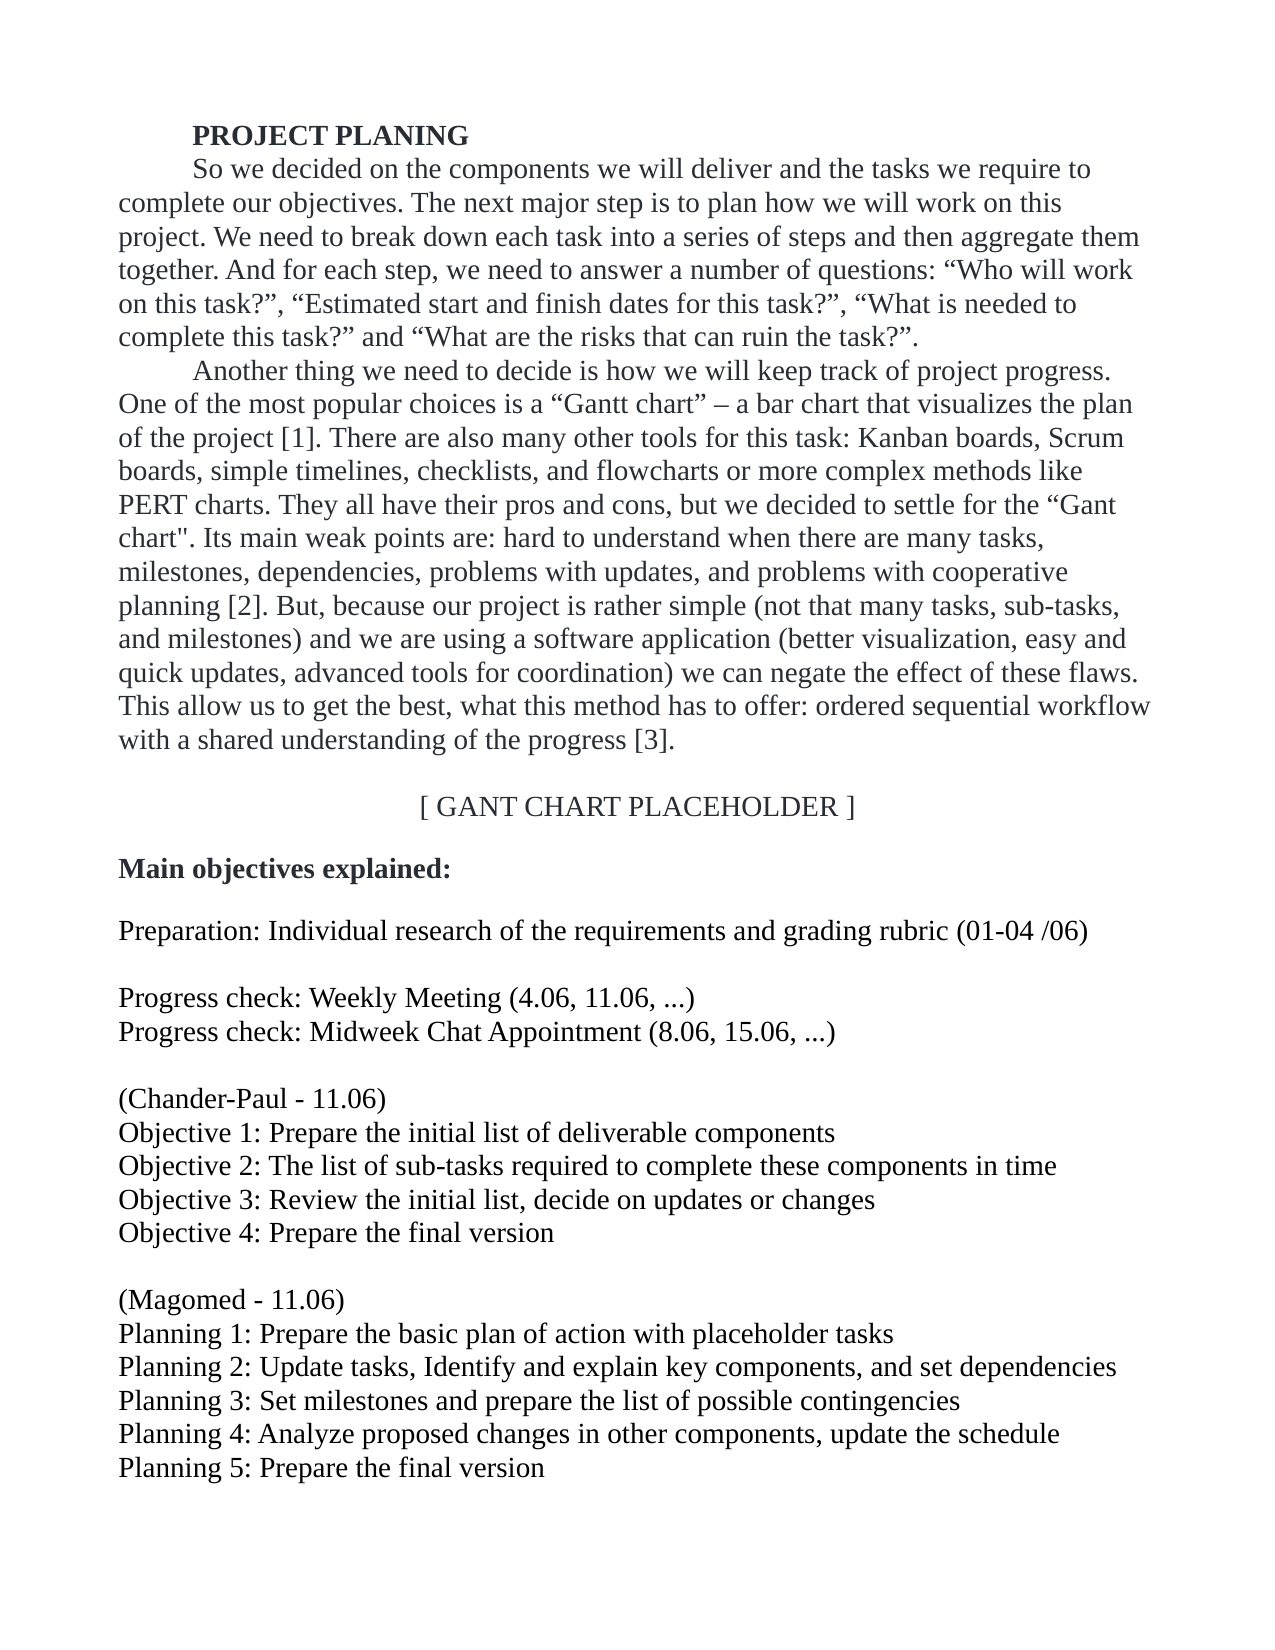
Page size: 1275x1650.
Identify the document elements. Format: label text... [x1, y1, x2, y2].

text Preparation: Individual research of the requirements and grading rubric (01-04 /06) [118, 913, 1157, 947]
text Main objectives explained: [118, 851, 1157, 885]
text (Magomed - 11.06) Planning 1: Prepare the basic plan of action with placeholder tasks Planning 2: Update tasks, Identify and explain key components, and set dependencies Planning 3: Set milestones and prepare the list of possible contingencies Planning 4: Analyze proposed changes in other components, update the schedule Planning 5: Prepare the final version [118, 1282, 1157, 1517]
text [ GANT CHART PLACEHOLDER ] [118, 789, 1157, 822]
text Progress check: Weekly Meeting (4.06, 11.06, ...) Progress check: Midweek Chat Appointment (8.06, 15.06, ...) [118, 947, 1157, 1081]
text (Chander-Paul - 11.06) Objective 1: Prepare the initial list of deliverable components Objective 2: The list of sub-tasks required to complete these components in time Objective 3: Review the initial list, decide on updates or changes Objective 4: Prepare the final version [118, 1081, 1157, 1282]
text So we decided on the components we will deliver and the tasks we require to complete our objectives. The next major step is to plan how we will work on this project. We need to break down each task into a series of steps and then aggregate them together. And for each step, we need to answer a number of questions: “Who will work on this task?”, “Estimated start and finish dates for this task?”, “What is needed to complete this task?” and “What are the risks that can ruin the task?”. Another thing we need to decide is how we will keep track of project progress. One of the most popular choices is a “Gantt chart” – a bar chart that visualizes the plan of the project [1]. There are also many other tools for this task: Kanban boards, Scrum boards, simple timelines, checklists, and flowcharts or more complex methods like PERT charts. They all have their pros and cons, but we decided to settle for the “Gant chart". Its main weak points are: hard to understand when there are many tasks, milestones, dependencies, problems with updates, and problems with cooperative planning [2]. But, because our project is rather simple (not that many tasks, sub-tasks, and milestones) and we are using a software application (better visualization, easy and quick updates, advanced tools for coordination) we can negate the effect of these flaws. This allow us to get the best, what this method has to offer: ordered sequential workflow with a shared understanding of the progress [3]. [118, 152, 1157, 755]
text PROJECT PLANING [118, 118, 1157, 152]
